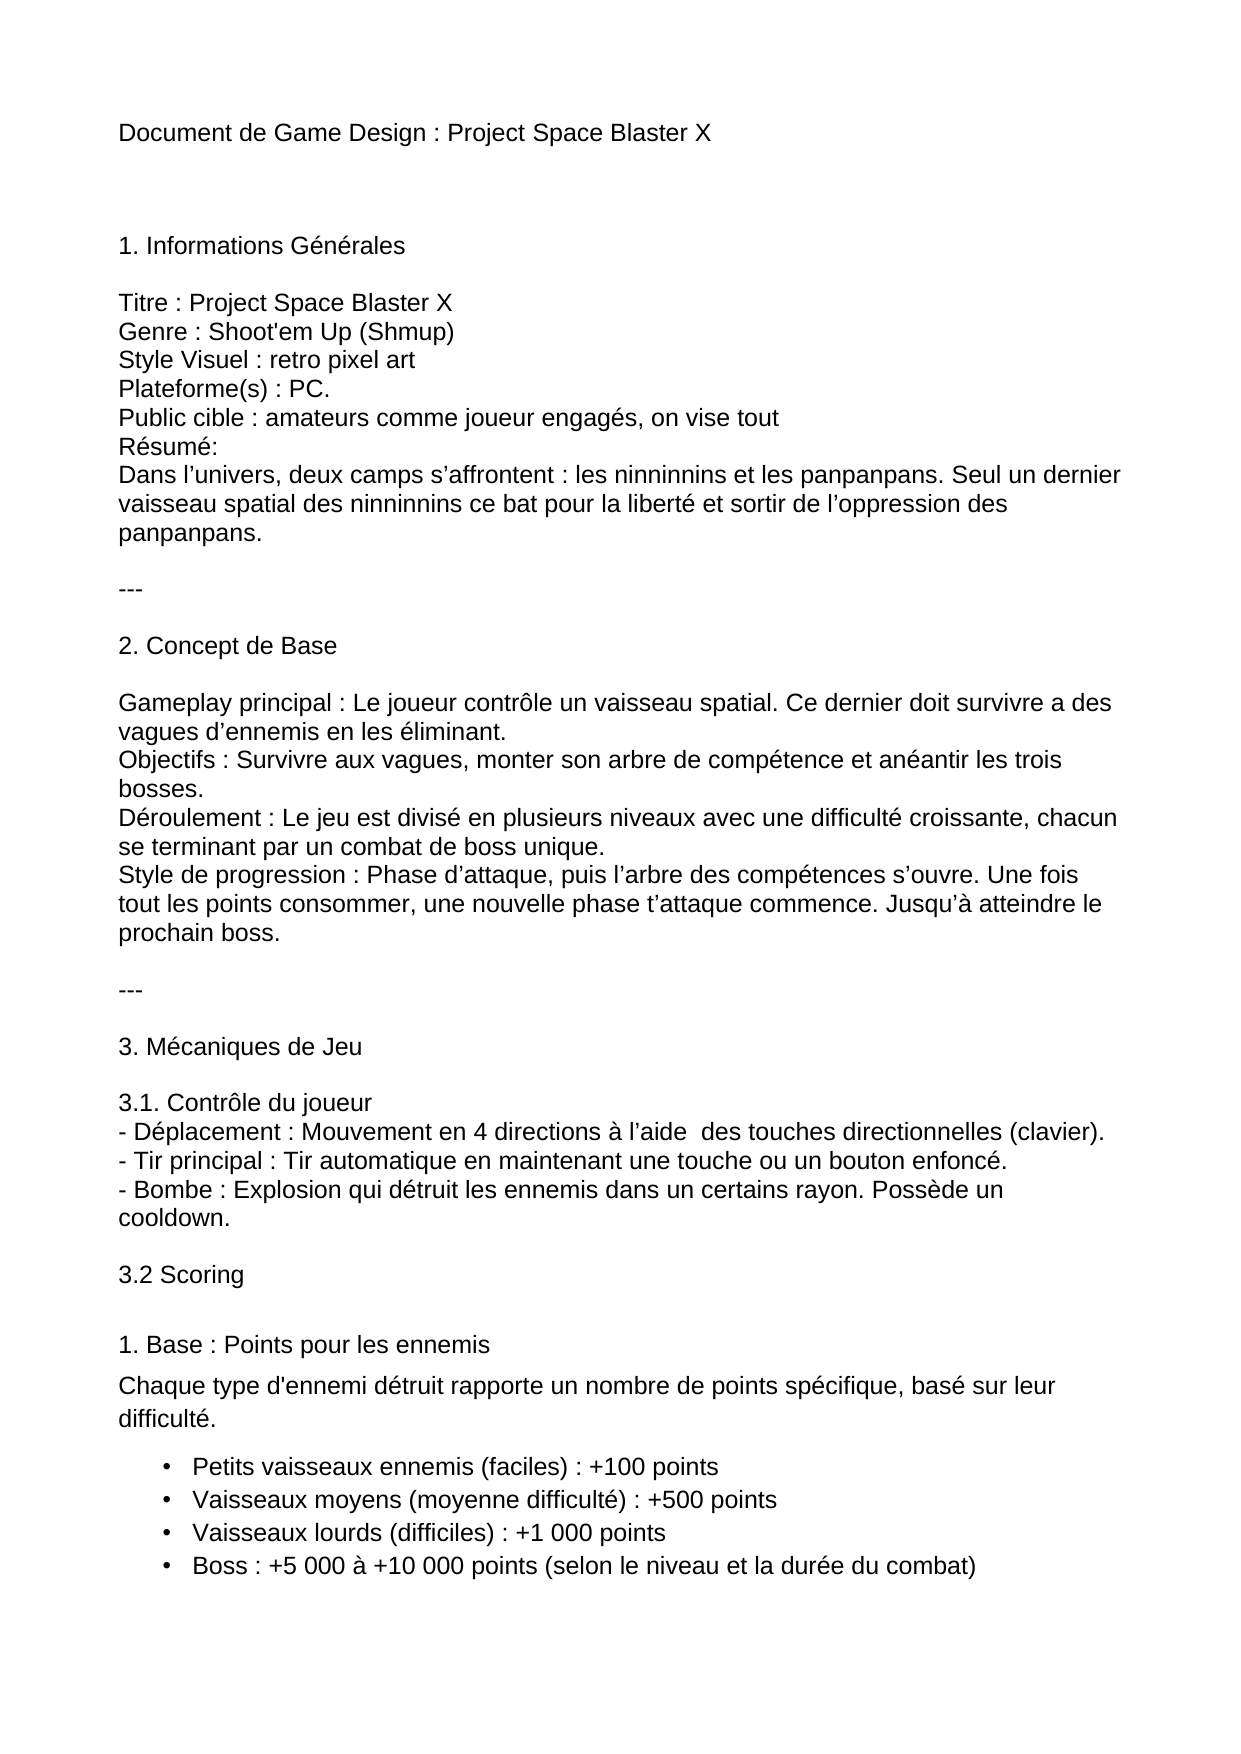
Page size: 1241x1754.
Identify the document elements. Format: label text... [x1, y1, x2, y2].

text Déroulement : Le jeu est divisé en plusieurs niveaux avec une difficulté croissante, chacun se terminant par un combat de boss unique. [118, 803, 1122, 861]
text Chaque type d'ennemi détruit rapporte un nombre de points spécifique, basé sur leur difficulté. [118, 1371, 1122, 1433]
text 2. Concept de Base [118, 631, 1122, 660]
text Document de Game Design : Project Space Blaster X [118, 118, 1122, 147]
text Dans l’univers, deux camps s’affrontent : les ninninnins et les panpanpans. Seul un dernier vaisseau spatial des ninninnins ce bat pour la liberté et sortir de l’oppression des panpanpans. [118, 460, 1122, 546]
text --- [118, 574, 1122, 603]
text - Déplacement : Mouvement en 4 directions à l’aide des touches directionnelles (clavier). [118, 1117, 1122, 1146]
text - Bombe : Explosion qui détruit les ennemis dans un certains rayon. Possède un cooldown. [118, 1174, 1122, 1232]
list Petits vaisseaux ennemis (faciles) : +100 points [162, 1452, 1122, 1481]
text Style de progression : Phase d’attaque, puis l’arbre des compétences s’ouvre. Une fois tout les points consommer, une nouvelle phase t’attaque commence. Jusqu’à atteindre le prochain boss. [118, 861, 1122, 947]
text Genre : Shoot'em Up (Shmup) [118, 316, 1122, 345]
text --- [118, 975, 1122, 1003]
text 3.1. Contrôle du joueur [118, 1088, 1122, 1117]
text Public cible : amateurs comme joueur engagés, on vise tout [118, 403, 1122, 431]
text Titre : Project Space Blaster X [118, 288, 1122, 316]
text 3.2 Scoring [118, 1260, 1122, 1289]
text 1. Base : Points pour les ennemis [118, 1330, 1122, 1359]
text - Tir principal : Tir automatique en maintenant une touche ou un bouton enfoncé. [118, 1146, 1122, 1174]
text 3. Mécaniques de Jeu [118, 1032, 1122, 1060]
list Vaisseaux moyens (moyenne difficulté) : +500 points [162, 1485, 1122, 1514]
list Boss : +5 000 à +10 000 points (selon le niveau et la durée du combat) [162, 1551, 1122, 1580]
list Vaisseaux lourds (difficiles) : +1 000 points [162, 1518, 1122, 1547]
text Objectifs : Survivre aux vagues, monter son arbre de compétence et anéantir les trois bosses. [118, 746, 1122, 803]
text Plateforme(s) : PC. [118, 374, 1122, 403]
text Gameplay principal : Le joueur contrôle un vaisseau spatial. Ce dernier doit survivre a des vagues d’ennemis en les éliminant. [118, 688, 1122, 746]
text Résumé: [118, 431, 1122, 460]
text 1. Informations Générales [118, 231, 1122, 260]
text Style Visuel : retro pixel art [118, 345, 1122, 374]
